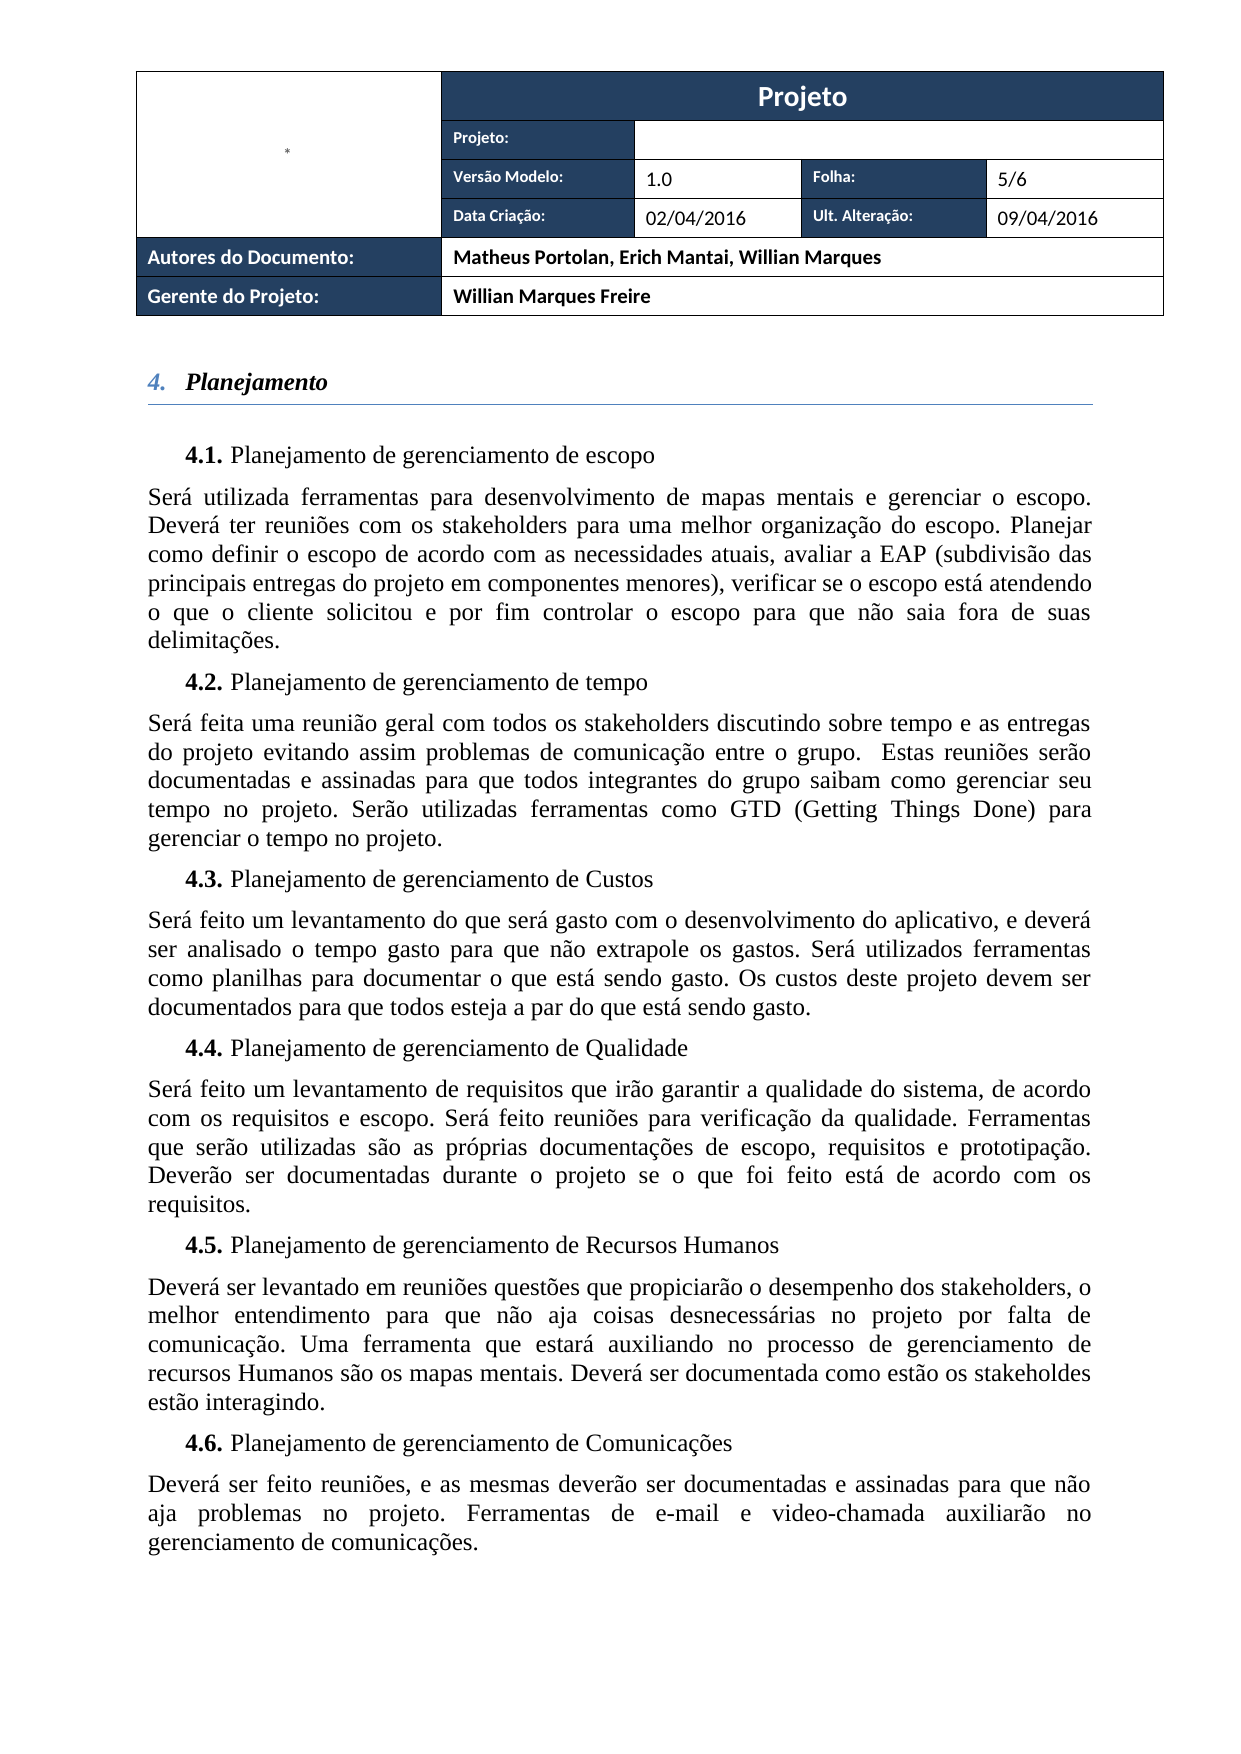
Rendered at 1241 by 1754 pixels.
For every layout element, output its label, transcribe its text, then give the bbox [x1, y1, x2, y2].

text Deverá ser feito reuniões, e as mesmas deverão ser documentadas e assinadas para que não aja problemas no projeto. Ferramentas de e-mail e video-chamada auxiliarão no gerenciamento de comunicações. [148, 1469, 1092, 1555]
text Deverá ser levantado em reuniões questões que propiciarão o desempenho dos stakeholders, o melhor entendimento para que não aja coisas desnecessárias no projeto por falta de comunicação. Uma ferramenta que estará auxiliando no processo de gerenciamento de recursos Humanos são os mapas mentais. Deverá ser documentada como estão os stakeholdes estão interagindo. [148, 1272, 1092, 1415]
list Planejamento de gerenciamento de Custos [185, 864, 1092, 893]
list Planejamento de gerenciamento de escopo [185, 440, 1092, 469]
text Será feito um levantamento de requisitos que irão garantir a qualidade do sistema, de acordo com os requisitos e escopo. Será feito reuniões para verificação da qualidade. Ferramentas que serão utilizadas são as próprias documentações de escopo, requisitos e prototipação. Deverão ser documentadas durante o projeto se o que foi feito está de acordo com os requisitos. [148, 1074, 1092, 1218]
list Planejamento de gerenciamento de Qualidade [185, 1033, 1092, 1062]
text Será feita uma reunião geral com todos os stakeholders discutindo sobre tempo e as entregas do projeto evitando assim problemas de comunicação entre o grupo. Estas reuniões serão documentadas e assinadas para que todos integrantes do grupo saibam como gerenciar seu tempo no projeto. Serão utilizadas ferramentas como GTD (Getting Things Done) para gerenciar o tempo no projeto. [148, 708, 1092, 852]
list Planejamento de gerenciamento de Comunicações [185, 1428, 1092, 1457]
list Planejamento de gerenciamento de Recursos Humanos [185, 1230, 1092, 1259]
subtitle Planejamento [148, 367, 1093, 404]
text Será feito um levantamento do que será gasto com o desenvolvimento do aplicativo, e deverá ser analisado o tempo gasto para que não extrapole os gastos. Será utilizados ferramentas como planilhas para documentar o que está sendo gasto. Os custos deste projeto devem ser documentados para que todos esteja a par do que está sendo gasto. [148, 905, 1092, 1020]
list Planejamento de gerenciamento de tempo [185, 667, 1092, 695]
text Será utilizada ferramentas para desenvolvimento de mapas mentais e gerenciar o escopo. Deverá ter reuniões com os stakeholders para uma melhor organização do escopo. Planejar como definir o escopo de acordo com as necessidades atuais, avaliar a EAP (subdivisão das principais entregas do projeto em componentes menores), verificar se o escopo está atendendo o que o cliente solicitou e por fim controlar o escopo para que não saia fora de suas delimitações. [148, 482, 1092, 654]
